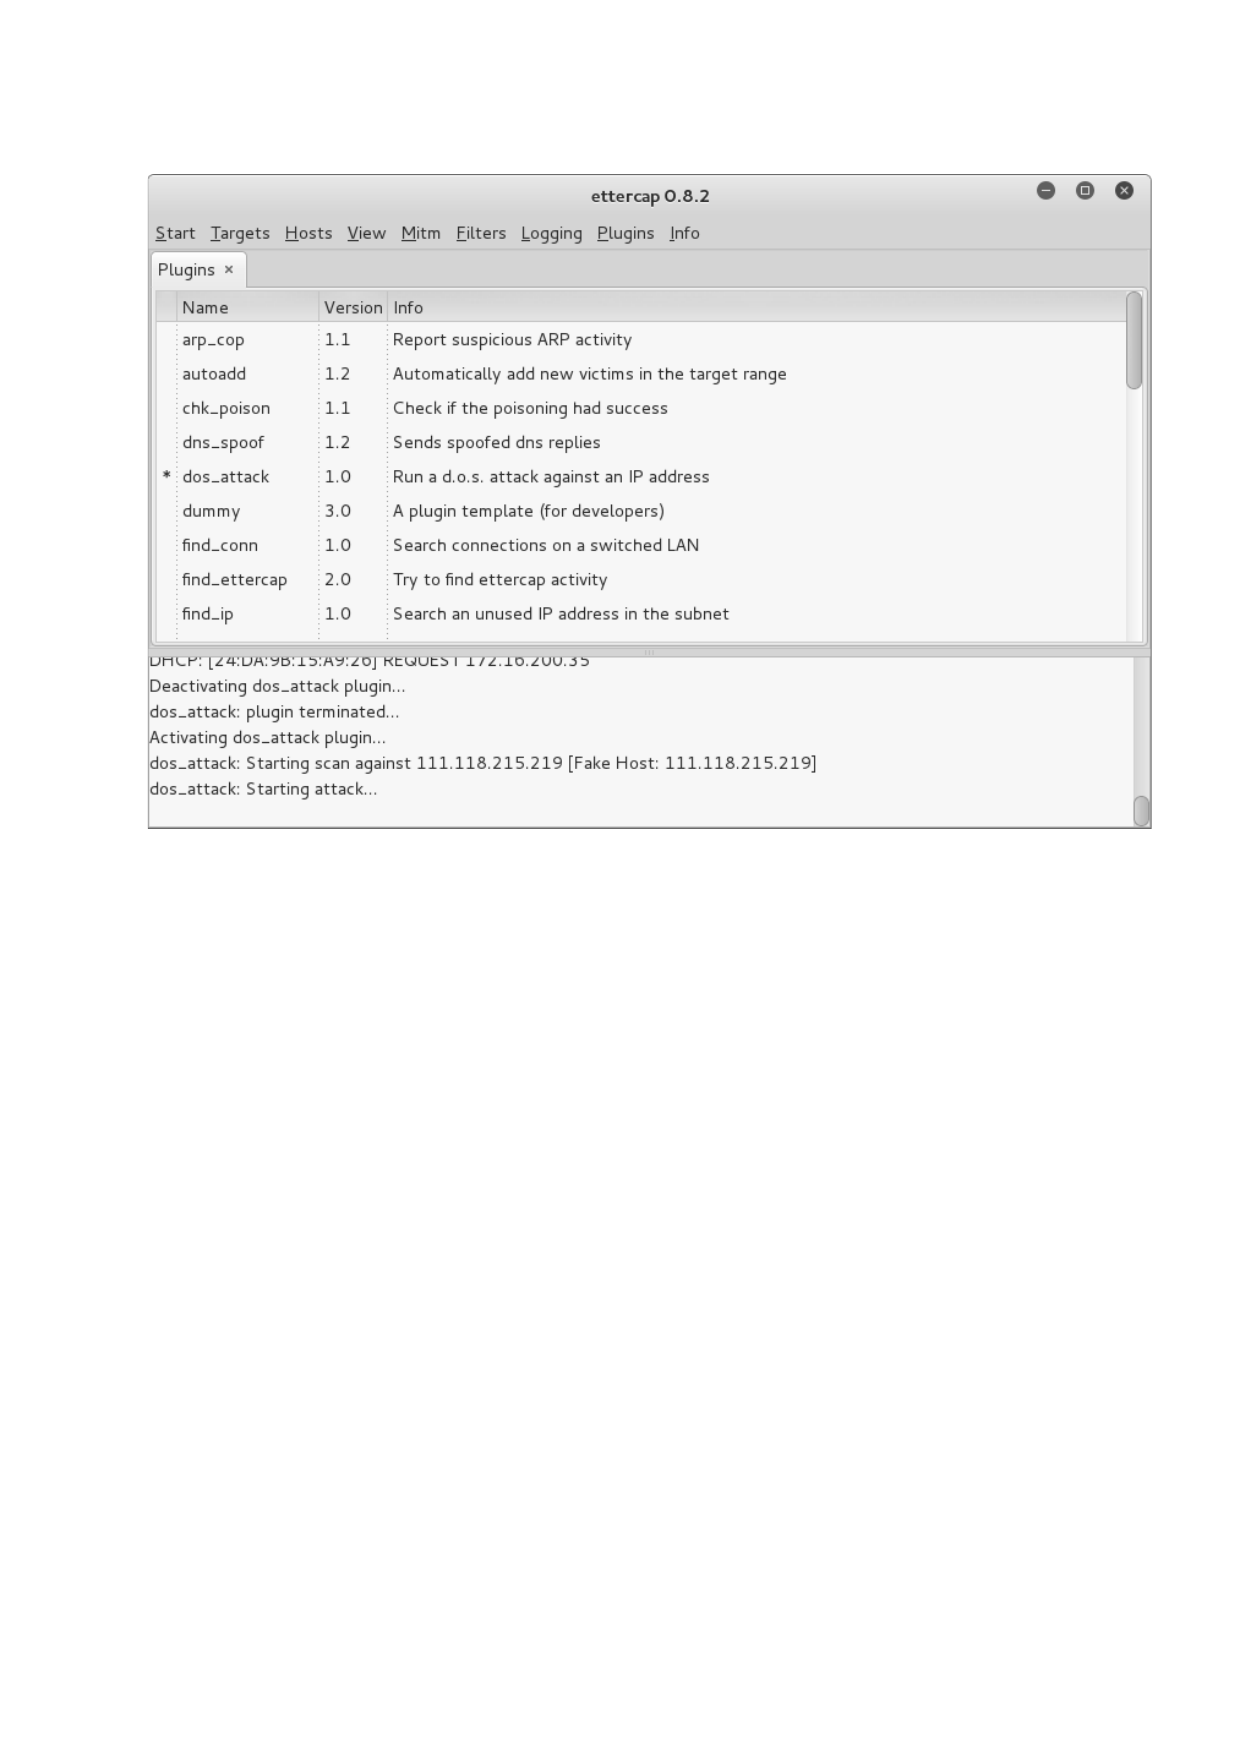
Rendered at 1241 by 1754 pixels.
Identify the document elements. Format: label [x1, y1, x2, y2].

picture [147, 174, 1152, 829]
